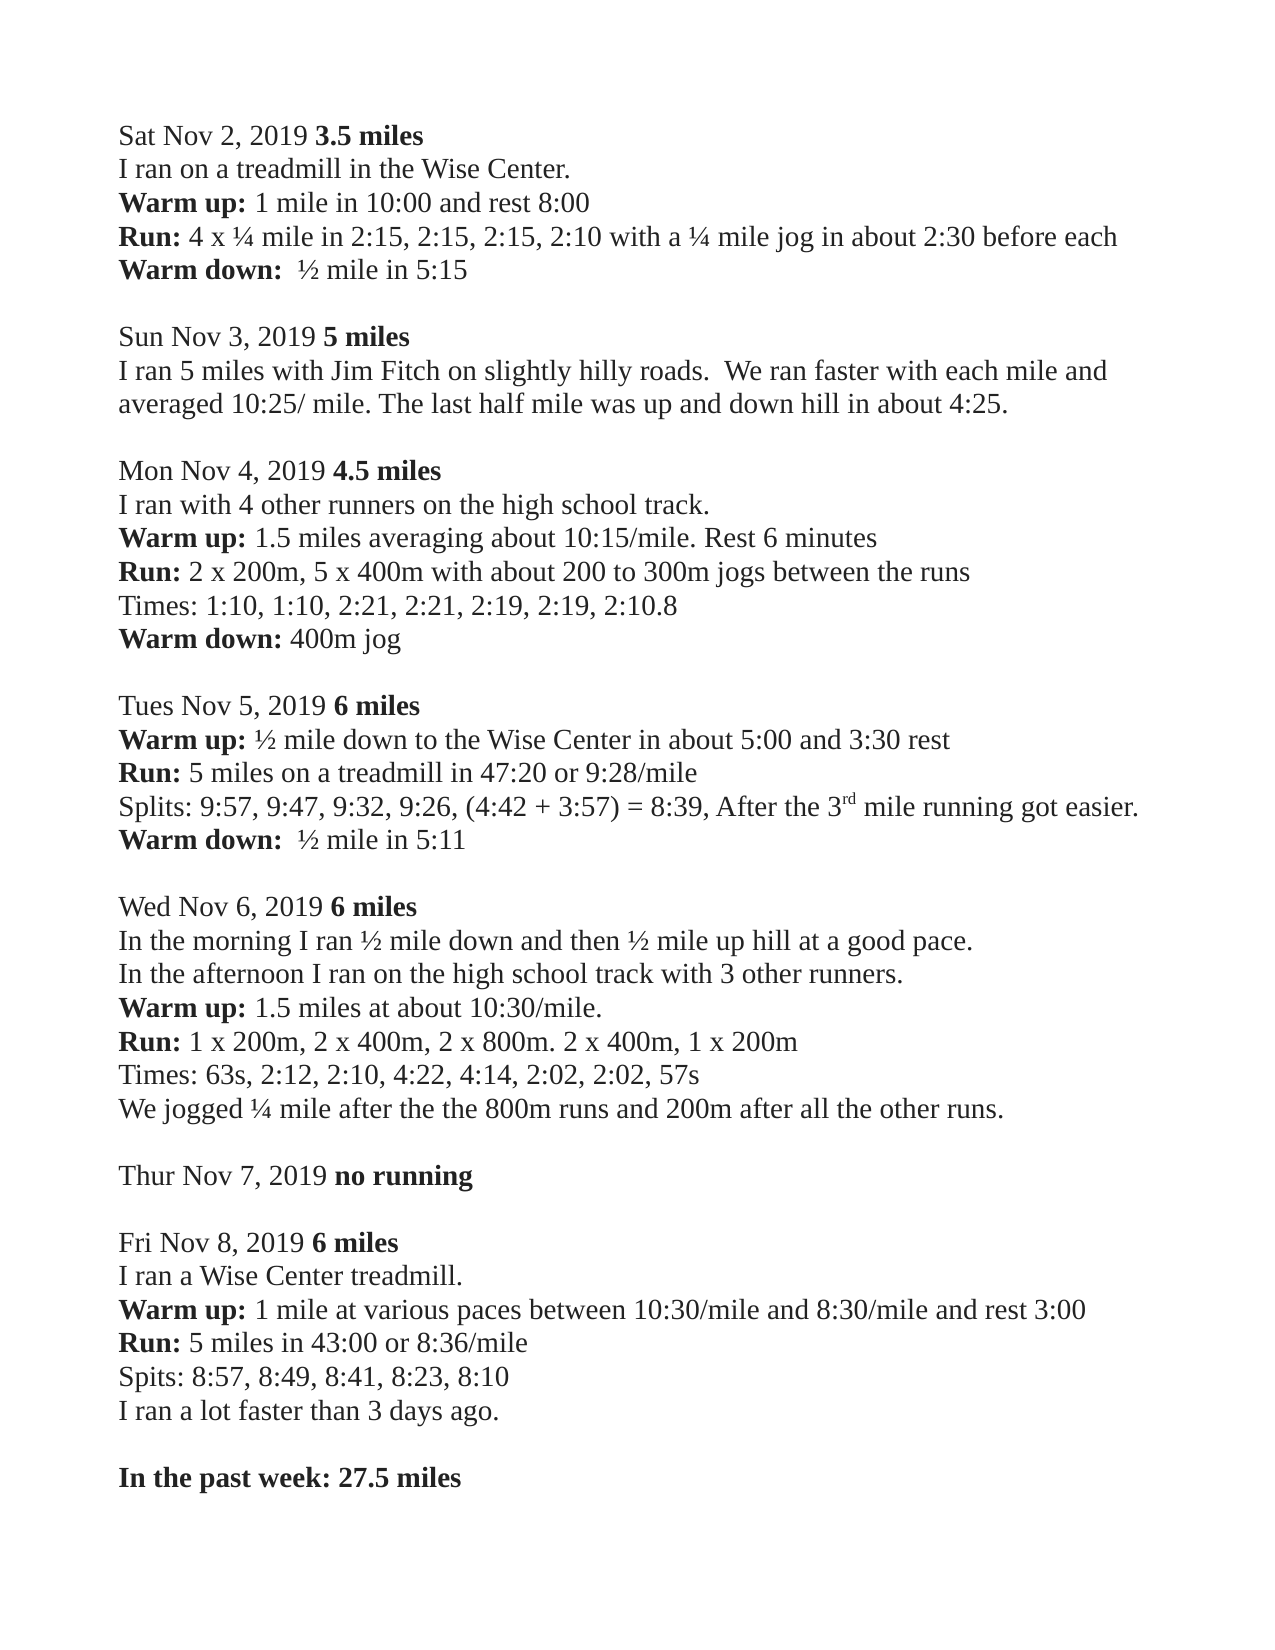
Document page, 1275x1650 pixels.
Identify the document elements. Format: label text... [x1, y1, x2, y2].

text Spits: 8:57, 8:49, 8:41, 8:23, 8:10 [118, 1359, 1161, 1393]
text Fri Nov 8, 2019 6 miles [118, 1225, 1161, 1258]
text In the morning I ran ½ mile down and then ½ mile up hill at a good pace. [118, 923, 1161, 957]
text I ran 5 miles with Jim Fitch on slightly hilly roads. We ran faster with each mile and averaged 10:25/ mile. The last half mile was up and down hill in about 4:25. [118, 353, 1161, 420]
text Thur Nov 7, 2019 no running [118, 1158, 1161, 1191]
text Warm down: ½ mile in 5:15 [118, 252, 1161, 286]
text In the afternoon I ran on the high school track with 3 other runners. [118, 957, 1161, 990]
text Warm up: 1.5 miles averaging about 10:15/mile. Rest 6 minutes [118, 521, 1161, 554]
text Run: 1 x 200m, 2 x 400m, 2 x 800m. 2 x 400m, 1 x 200m [118, 1024, 1161, 1057]
text Warm down: 400m jog [118, 621, 1161, 655]
text Run: 5 miles in 43:00 or 8:36/mile [118, 1326, 1161, 1359]
text Splits: 9:57, 9:47, 9:32, 9:26, (4:42 + 3:57) = 8:39, After the 3rd mile running got easier. [118, 789, 1161, 822]
text Times: 63s, 2:12, 2:10, 4:22, 4:14, 2:02, 2:02, 57s [118, 1057, 1161, 1091]
text I ran a lot faster than 3 days ago. [118, 1393, 1161, 1426]
text Run: 5 miles on a treadmill in 47:20 or 9:28/mile [118, 755, 1161, 789]
text In the past week: 27.5 miles [118, 1460, 1161, 1493]
text Sat Nov 2, 2019 3.5 miles [118, 118, 1161, 152]
text Warm up: 1 mile at various paces between 10:30/mile and 8:30/mile and rest 3:00 [118, 1292, 1161, 1326]
text Times: 1:10, 1:10, 2:21, 2:21, 2:19, 2:19, 2:10.8 [118, 588, 1161, 621]
text I ran on a treadmill in the Wise Center. [118, 152, 1161, 185]
text We jogged ¼ mile after the the 800m runs and 200m after all the other runs. [118, 1091, 1161, 1124]
text Run: 2 x 200m, 5 x 400m with about 200 to 300m jogs between the runs [118, 554, 1161, 588]
text Sun Nov 3, 2019 5 miles [118, 319, 1161, 353]
text Warm up: 1.5 miles at about 10:30/mile. [118, 990, 1161, 1024]
text Mon Nov 4, 2019 4.5 miles [118, 453, 1161, 487]
text Tues Nov 5, 2019 6 miles [118, 688, 1161, 722]
text Warm up: ½ mile down to the Wise Center in about 5:00 and 3:30 rest [118, 722, 1161, 755]
text I ran with 4 other runners on the high school track. [118, 487, 1161, 521]
text Warm down: ½ mile in 5:11 [118, 822, 1161, 856]
text Wed Nov 6, 2019 6 miles [118, 889, 1161, 923]
text Run: 4 x ¼ mile in 2:15, 2:15, 2:15, 2:10 with a ¼ mile jog in about 2:30 before each [118, 219, 1161, 252]
text Warm up: 1 mile in 10:00 and rest 8:00 [118, 185, 1161, 219]
text I ran a Wise Center treadmill. [118, 1258, 1161, 1292]
